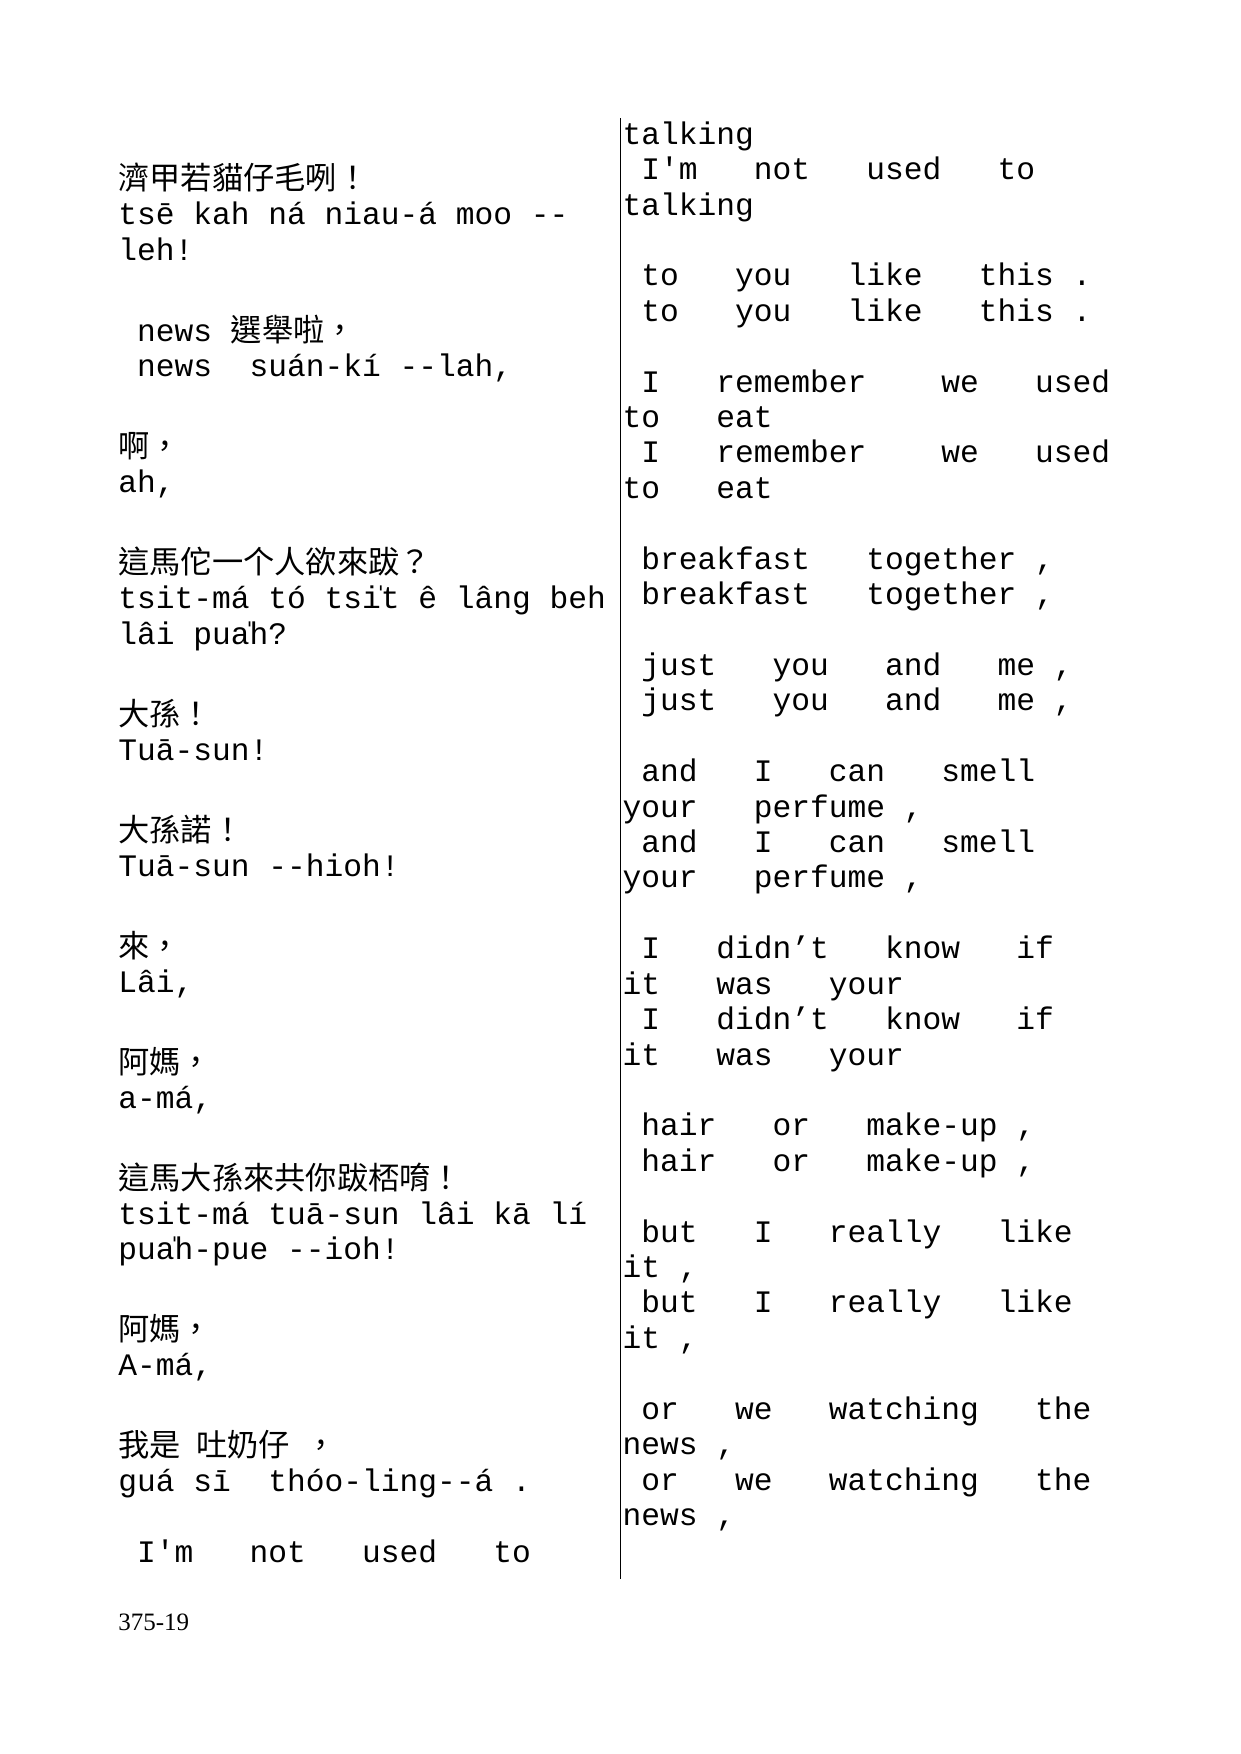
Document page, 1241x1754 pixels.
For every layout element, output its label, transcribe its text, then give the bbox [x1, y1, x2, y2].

text hair or make-up , [622, 1145, 1122, 1181]
text but I really like it , [622, 1216, 1122, 1287]
text ah, [118, 467, 618, 502]
text I'm not used to talking [622, 153, 1122, 224]
text tsē kah ná niau-á moo --leh! [118, 199, 618, 269]
text I didn’t know if it was your [622, 1003, 1122, 1074]
text but I really like it , [622, 1287, 1122, 1358]
text breakfast together , [622, 543, 1122, 578]
text talking [622, 118, 1122, 153]
text and I can smell your perfume , [622, 826, 1122, 897]
text 這馬大孫來共你跋桮唷！ [118, 1153, 618, 1198]
text I remember we used to eat [622, 437, 1122, 508]
text Lâi, [118, 966, 618, 1002]
text just you and me , [622, 649, 1122, 685]
text I'm not used to [118, 1537, 618, 1572]
text 啊， [118, 421, 618, 467]
text news suán-kí --lah, [118, 351, 618, 386]
text to you like this . [622, 295, 1122, 331]
text 大孫諾！ [118, 805, 618, 850]
text breakfast together , [622, 578, 1122, 614]
text news 選舉啦， [118, 305, 618, 351]
text Tuā-sun --hioh! [118, 850, 618, 886]
text 濟甲若貓仔毛咧！ [118, 153, 618, 199]
text I didn’t know if it was your [622, 933, 1122, 1003]
text 阿媽， [118, 1304, 618, 1350]
text I remember we used to eat [622, 366, 1122, 437]
text 來， [118, 921, 618, 966]
text or we watching the news , [622, 1464, 1122, 1535]
text just you and me , [622, 685, 1122, 720]
text to you like this . [622, 260, 1122, 295]
text and I can smell your perfume , [622, 756, 1122, 826]
text A-má, [118, 1350, 618, 1385]
text 大孫！ [118, 689, 618, 734]
text hair or make-up , [622, 1110, 1122, 1145]
text 阿媽， [118, 1037, 618, 1082]
text guá sī thóo-ling--á . [118, 1466, 618, 1501]
text tsit-má tó tsi̍t ê lâng beh lâi pua̍h? [118, 583, 618, 653]
text or we watching the news , [622, 1393, 1122, 1464]
text Tuā-sun! [118, 734, 618, 769]
text a-má, [118, 1082, 618, 1118]
text 我是 吐奶仔 ， [118, 1421, 618, 1466]
text tsit-má tuā-sun lâi kā lí pua̍h-pue --ioh! [118, 1198, 618, 1269]
text 這馬佗一个人欲來跋？ [118, 537, 618, 583]
